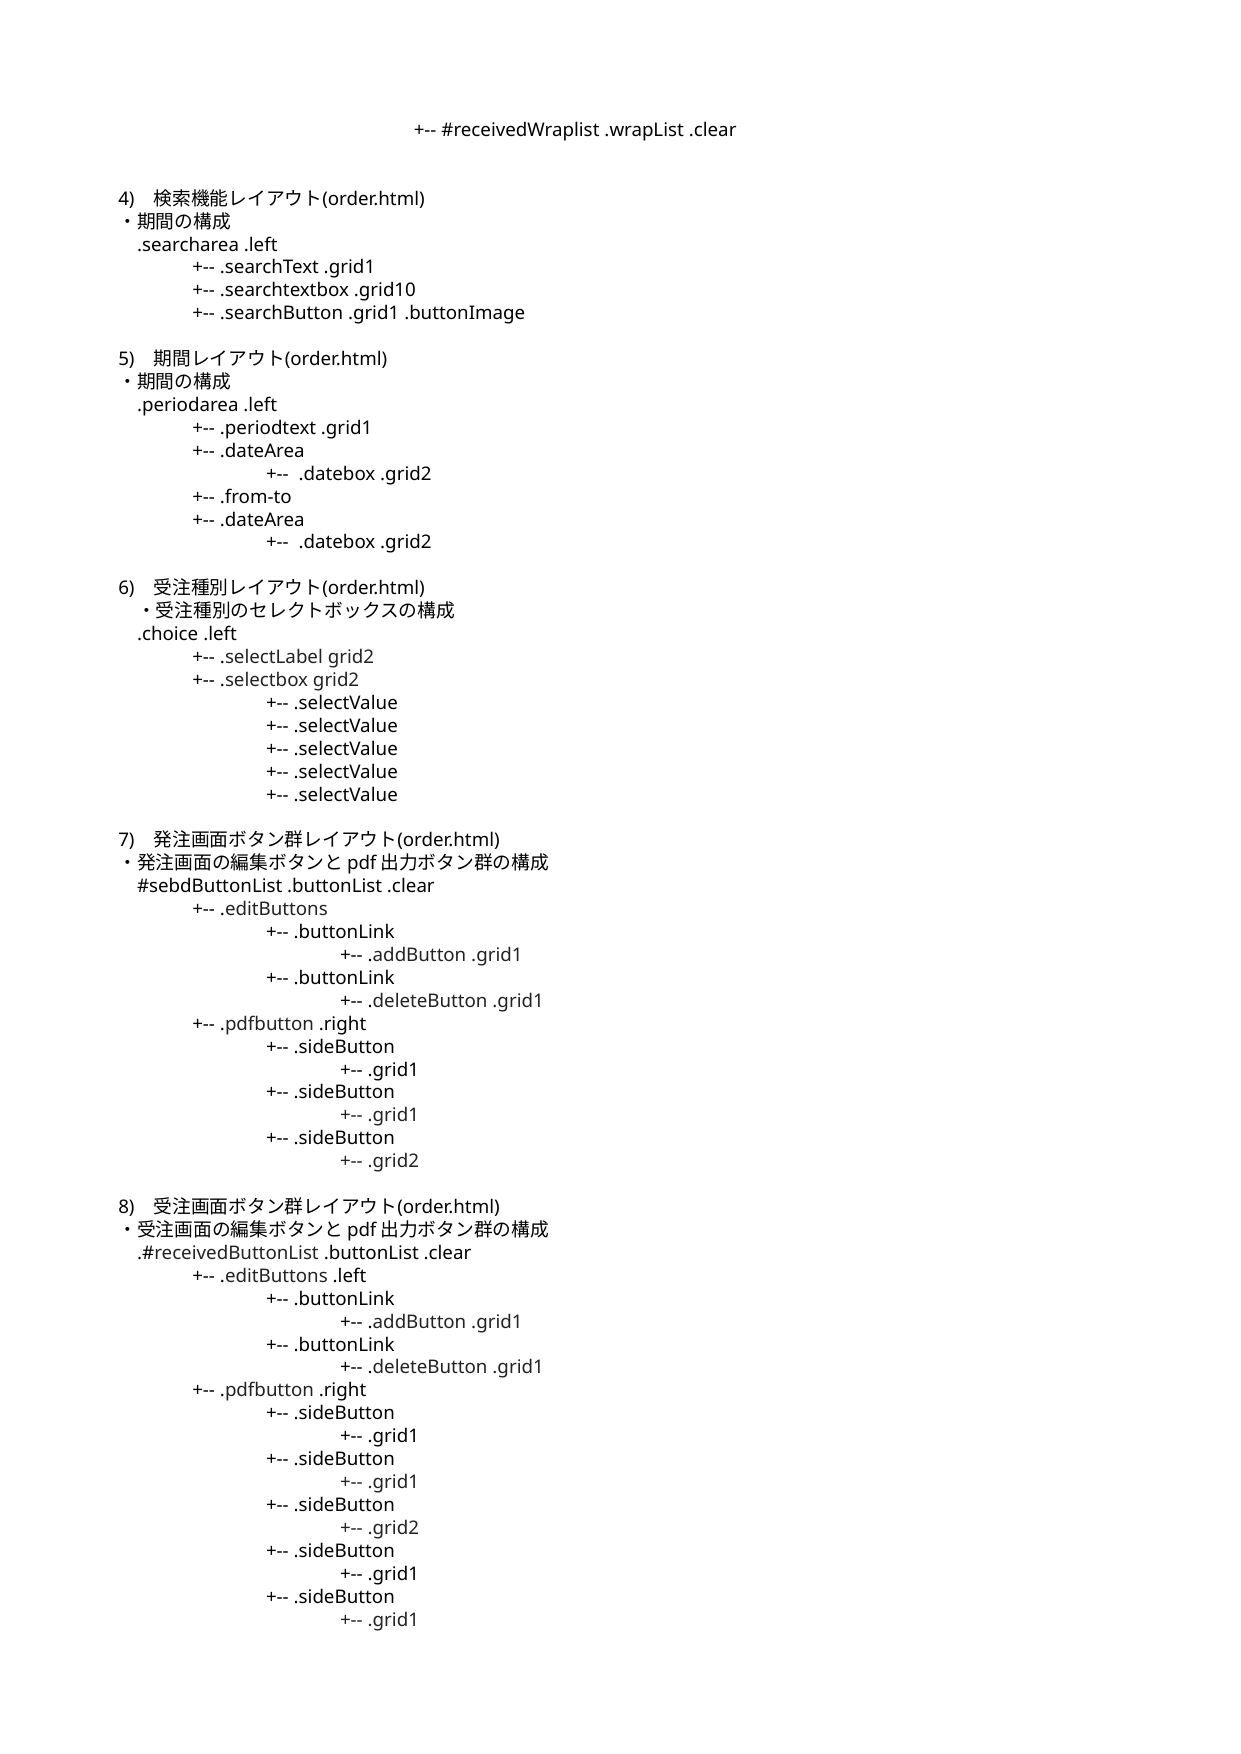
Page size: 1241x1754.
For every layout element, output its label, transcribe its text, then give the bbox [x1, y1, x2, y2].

text ・期間の構成 [118, 370, 1122, 393]
text +-- .sideButton [118, 1539, 1122, 1562]
text +-- .from-to [118, 485, 1122, 508]
text .#receivedButtonList .buttonList .clear [118, 1241, 1122, 1264]
text +-- .datebox .grid2 [118, 531, 1122, 553]
text +-- .selectValue [118, 783, 1122, 806]
text +-- .buttonLink [118, 1287, 1122, 1310]
text +-- .searchButton .grid1 .buttonImage [118, 301, 1122, 324]
text ・受注画面の編集ボタンとpdf出力ボタン群の構成 [118, 1218, 1122, 1241]
text +-- .deleteButton .grid1 [118, 1356, 1122, 1378]
text +-- .sideButton [118, 1081, 1122, 1103]
text +-- .deleteButton .grid1 [118, 989, 1122, 1012]
text +-- .buttonLink [118, 966, 1122, 989]
text +-- .periodtext .grid1 [118, 416, 1122, 439]
text +-- .sideButton [118, 1401, 1122, 1424]
text +-- .grid1 [118, 1608, 1122, 1631]
text +-- .selectbox grid2 [118, 668, 1122, 691]
text +-- .selectValue [118, 691, 1122, 714]
text +-- .grid1 [118, 1562, 1122, 1585]
text +-- .grid1 [118, 1103, 1122, 1126]
text +-- .selectValue [118, 760, 1122, 783]
text +-- .selectLabel grid2 [118, 645, 1122, 668]
text +-- .selectValue [118, 714, 1122, 737]
text +-- .sideButton [118, 1585, 1122, 1608]
text 8) 受注画面ボタン群レイアウト(order.html) [118, 1195, 1122, 1218]
text +-- .editButtons [118, 897, 1122, 920]
text ・発注画面の編集ボタンとpdf出力ボタン群の構成 [118, 851, 1122, 874]
text +-- .grid1 [118, 1058, 1122, 1081]
text +-- .dateArea [118, 439, 1122, 462]
text +-- .editButtons .left [118, 1264, 1122, 1287]
text 7) 発注画面ボタン群レイアウト(order.html) [118, 828, 1122, 851]
text +-- .selectValue [118, 737, 1122, 760]
text #sebdButtonList .buttonList .clear [118, 874, 1122, 897]
text 4) 検索機能レイアウト(order.html) [118, 187, 1122, 210]
text +-- .pdfbutton .right [118, 1378, 1122, 1401]
text .periodarea .left [118, 393, 1122, 416]
text +-- .sideButton [118, 1493, 1122, 1516]
text +-- .pdfbutton .right [118, 1012, 1122, 1035]
text +-- .buttonLink [118, 920, 1122, 943]
text +-- .addButton .grid1 [118, 1310, 1122, 1333]
text ・受注種別のセレクトボックスの構成 [118, 599, 1122, 622]
text +-- .searchtextbox .grid10 [118, 278, 1122, 301]
text +-- .grid1 [118, 1470, 1122, 1493]
text 6) 受注種別レイアウト(order.html) [118, 576, 1122, 599]
text 5) 期間レイアウト(order.html) [118, 347, 1122, 370]
text ・期間の構成 [118, 210, 1122, 233]
text +-- .grid2 [118, 1516, 1122, 1539]
text .searcharea .left [118, 233, 1122, 256]
text +-- .addButton .grid1 [118, 943, 1122, 966]
text +-- .dateArea [118, 508, 1122, 531]
text +-- .searchText .grid1 [118, 256, 1122, 278]
text .choice .left [118, 622, 1122, 645]
text +-- .grid2 [118, 1149, 1122, 1172]
text +-- .sideButton [118, 1126, 1122, 1149]
text +-- .sideButton [118, 1447, 1122, 1470]
text +-- #receivedWraplist .wrapList .clear [118, 118, 1122, 141]
text +-- .datebox .grid2 [118, 462, 1122, 485]
text +-- .buttonLink [118, 1333, 1122, 1356]
text +-- .grid1 [118, 1424, 1122, 1447]
text +-- .sideButton [118, 1035, 1122, 1058]
